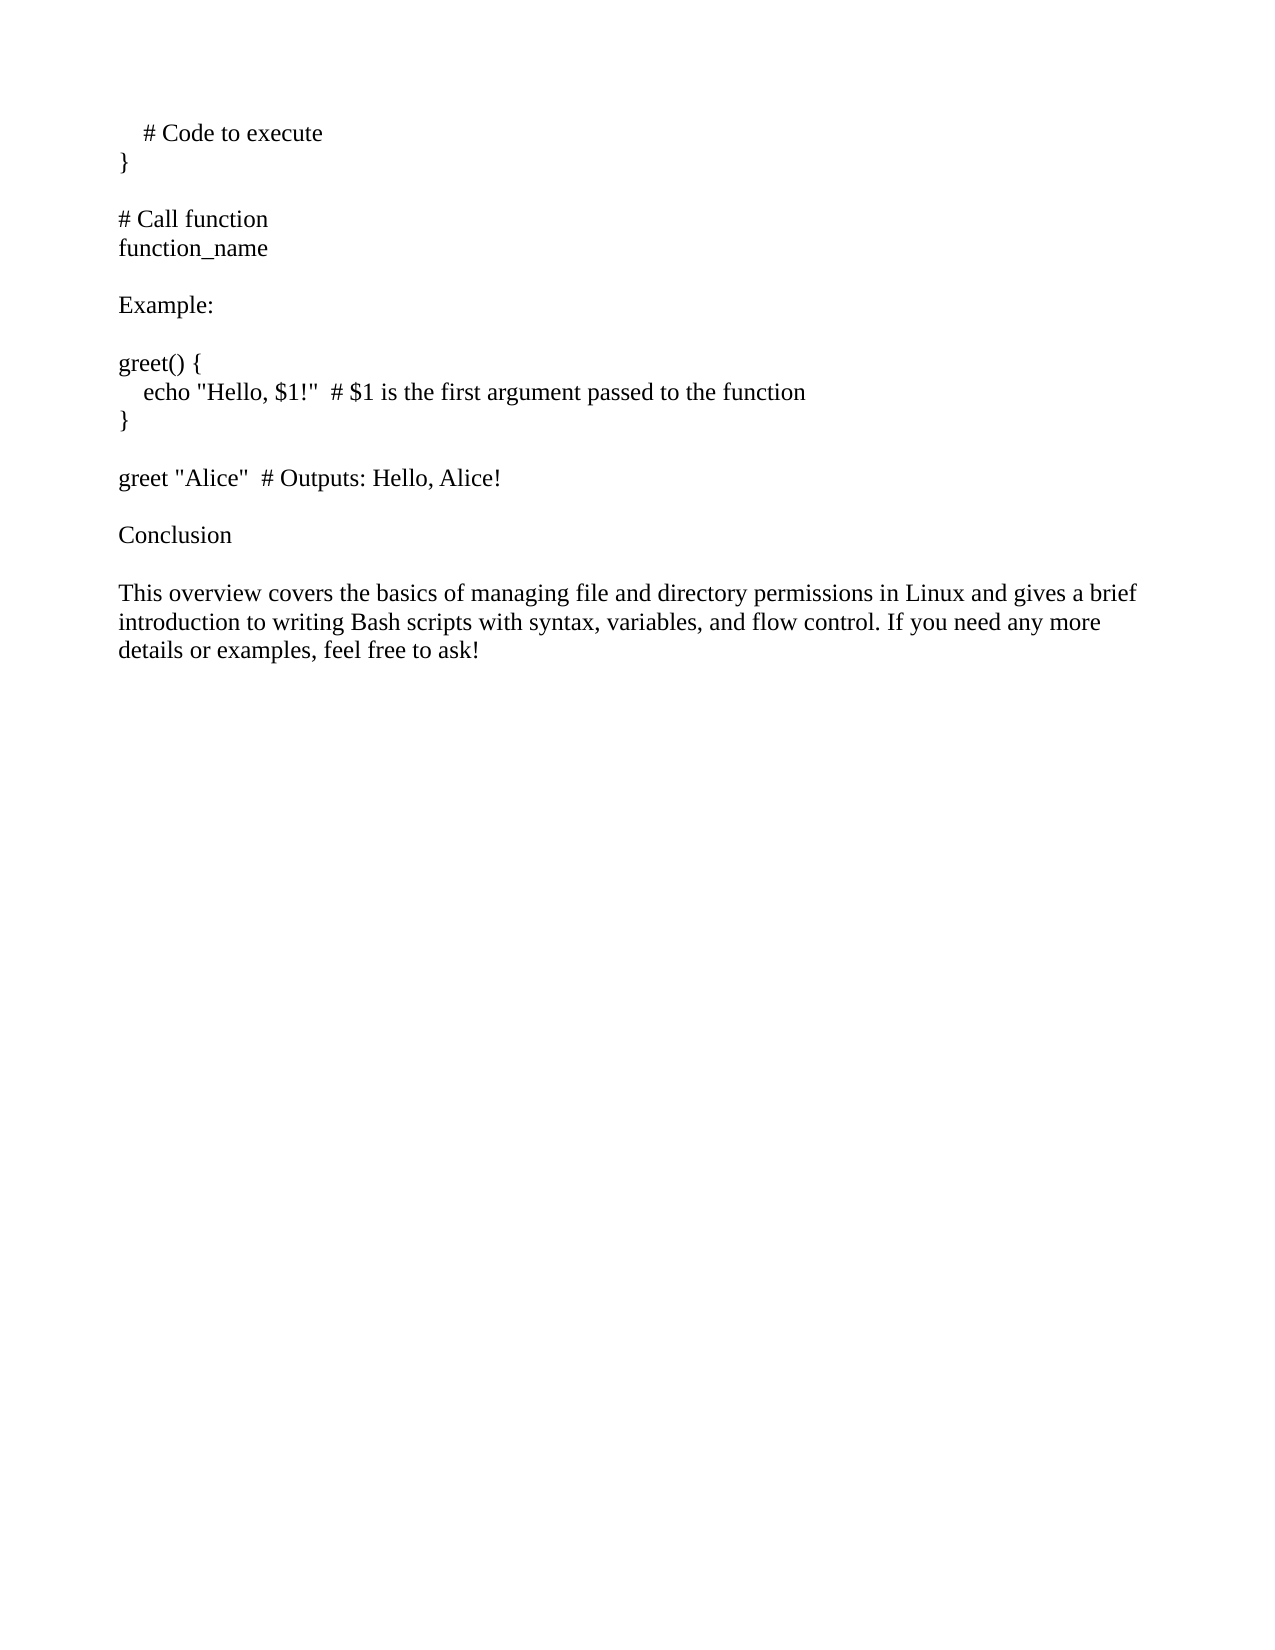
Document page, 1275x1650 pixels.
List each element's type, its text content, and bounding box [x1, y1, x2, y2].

text # Call function [118, 204, 1157, 233]
text Conclusion [118, 521, 1157, 549]
text } [118, 147, 1157, 176]
text Example: [118, 291, 1157, 319]
text function_name [118, 233, 1157, 262]
text greet() { [118, 348, 1157, 377]
text } [118, 406, 1157, 434]
text # Code to execute [118, 118, 1157, 147]
text greet "Alice" # Outputs: Hello, Alice! [118, 463, 1157, 492]
text This overview covers the basics of managing file and directory permissions in Linux and gives a brief introduction to writing Bash scripts with syntax, variables, and flow control. If you need any more details or examples, feel free to ask! [118, 578, 1157, 664]
text echo "Hello, $1!" # $1 is the first argument passed to the function [118, 377, 1157, 406]
